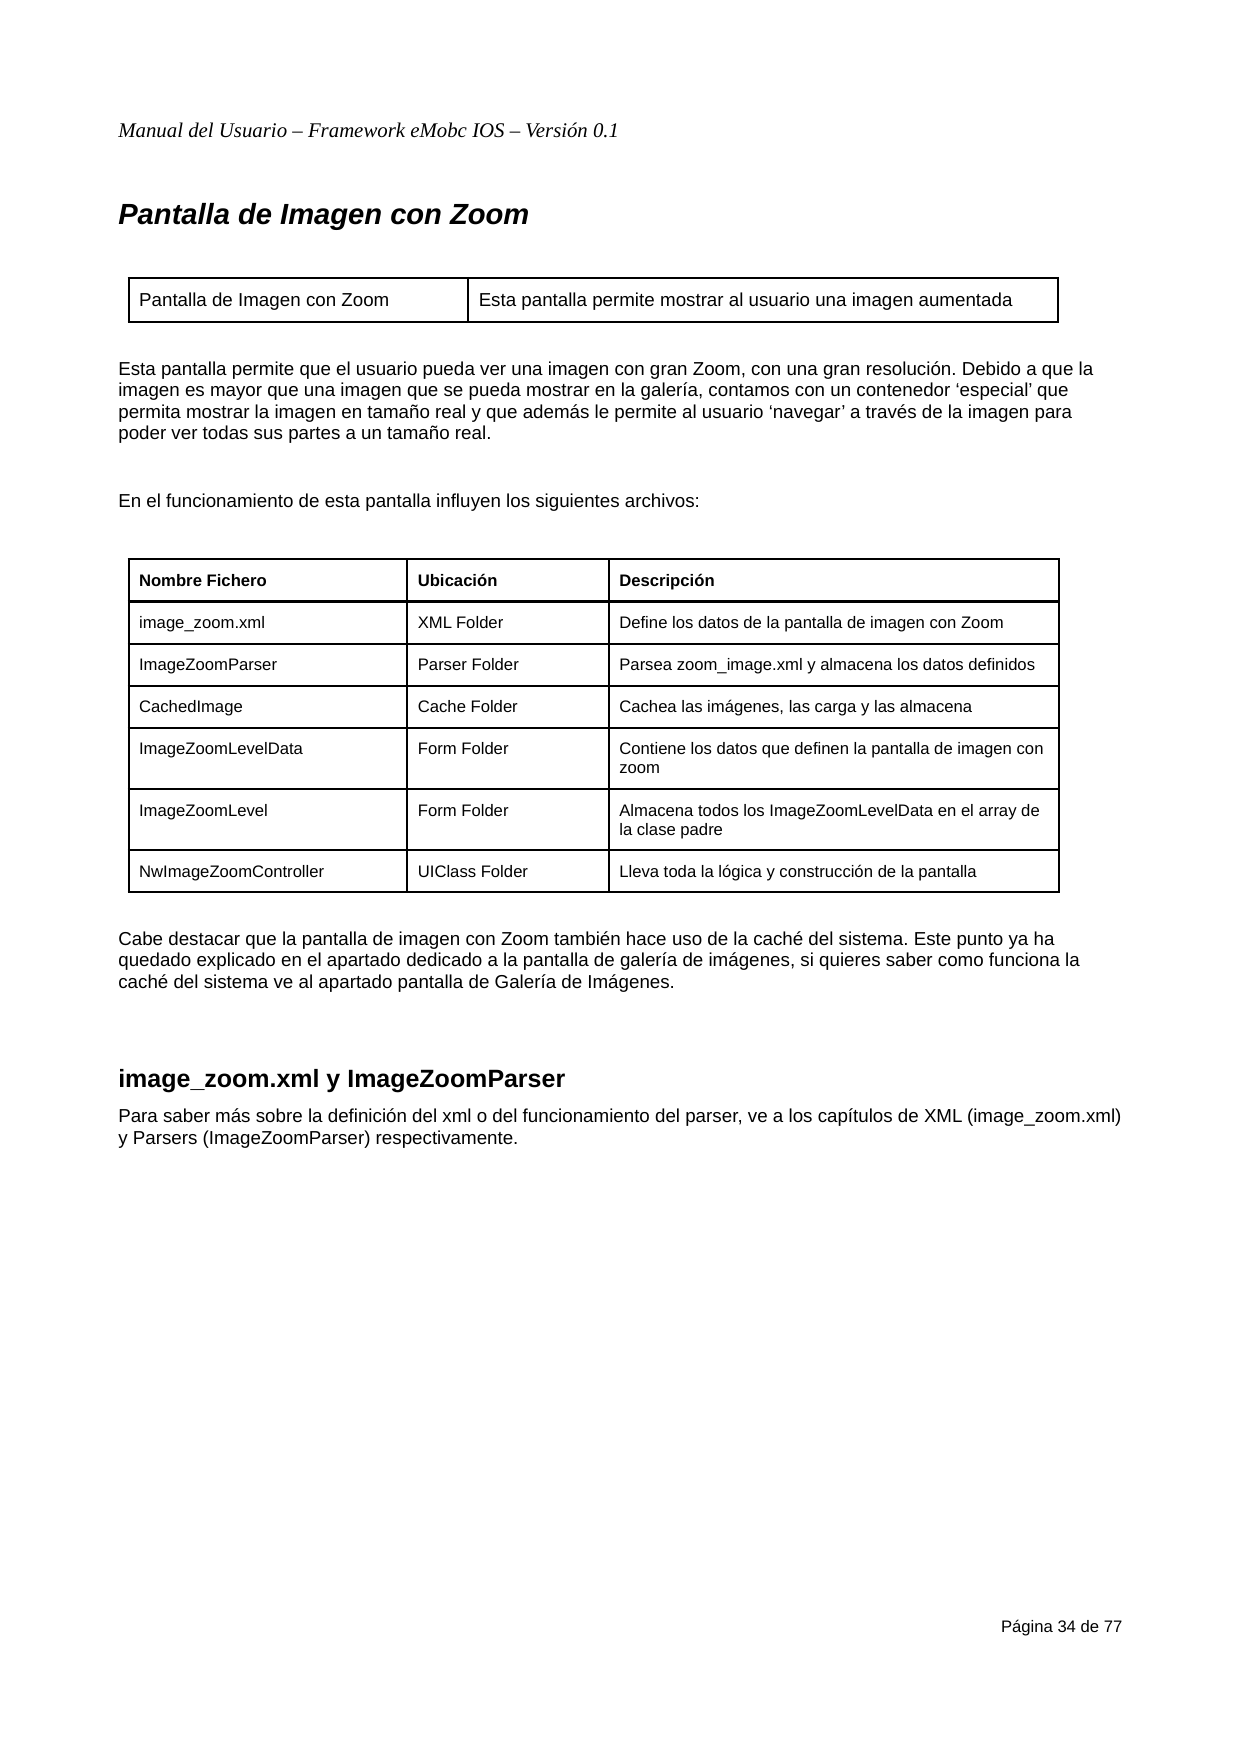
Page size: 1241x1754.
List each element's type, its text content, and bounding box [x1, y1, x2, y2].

table_cell ImageZoomLevel [130, 790, 406, 849]
table_cell image_zoom.xml [130, 603, 406, 642]
subtitle Pantalla de Imagen con Zoom [118, 197, 1122, 230]
text Esta pantalla permite que el usuario pueda ver una imagen con gran Zoom, con una gran resolución. Debido a que la imagen es mayor que una imagen que se pueda mostrar en la galería, contamos con un contenedor ‘especial’ que permita mostrar la imagen en tamaño real y que además le permite al usuario ‘navegar’ a través de la imagen para poder ver todas sus partes a un tamaño real. [118, 357, 1122, 444]
table_cell UIClass Folder [408, 851, 608, 891]
table_header Pantalla de Imagen con Zoom [130, 279, 467, 321]
table_cell ImageZoomParser [130, 645, 406, 684]
subtitle image_zoom.xml y ImageZoomParser [118, 1064, 1122, 1092]
table_cell Cachea las imágenes, las carga y las almacena [610, 687, 1058, 727]
table_cell XML Folder [408, 603, 608, 642]
table_header Esta pantalla permite mostrar al usuario una imagen aumentada [469, 279, 1057, 321]
table_header Descripción [610, 560, 1058, 600]
table_cell Lleva toda la lógica y construcción de la pantalla [610, 851, 1058, 891]
table_cell Contiene los datos que definen la pantalla de imagen con zoom [610, 729, 1058, 788]
table_header Nombre Fichero [130, 560, 406, 600]
table_cell Form Folder [408, 790, 608, 849]
text Cabe destacar que la pantalla de imagen con Zoom también hace uso de la caché del sistema. Este punto ya ha quedado explicado en el apartado dedicado a la pantalla de galería de imágenes, si quieres saber como funciona la caché del sistema ve al apartado pantalla de Galería de Imágenes. [118, 927, 1122, 992]
table_cell Cache Folder [408, 687, 608, 727]
text Para saber más sobre la definición del xml o del funcionamiento del parser, ve a los capítulos de XML (image_zoom.xml) y Parsers (ImageZoomParser) respectivamente. [118, 1105, 1122, 1148]
table_cell CachedImage [130, 687, 406, 727]
table_cell ImageZoomLevelData [130, 729, 406, 788]
table_cell Parsea zoom_image.xml y almacena los datos definidos [610, 645, 1058, 684]
text En el funcionamiento de esta pantalla influyen los siguientes archivos: [118, 490, 1122, 512]
table_cell Form Folder [408, 729, 608, 788]
table_cell Define los datos de la pantalla de imagen con Zoom [610, 603, 1058, 642]
table_header Ubicación [408, 560, 608, 600]
table_cell NwImageZoomController [130, 851, 406, 891]
table_cell Almacena todos los ImageZoomLevelData en el array de la clase padre [610, 790, 1058, 849]
table_cell Parser Folder [408, 645, 608, 684]
